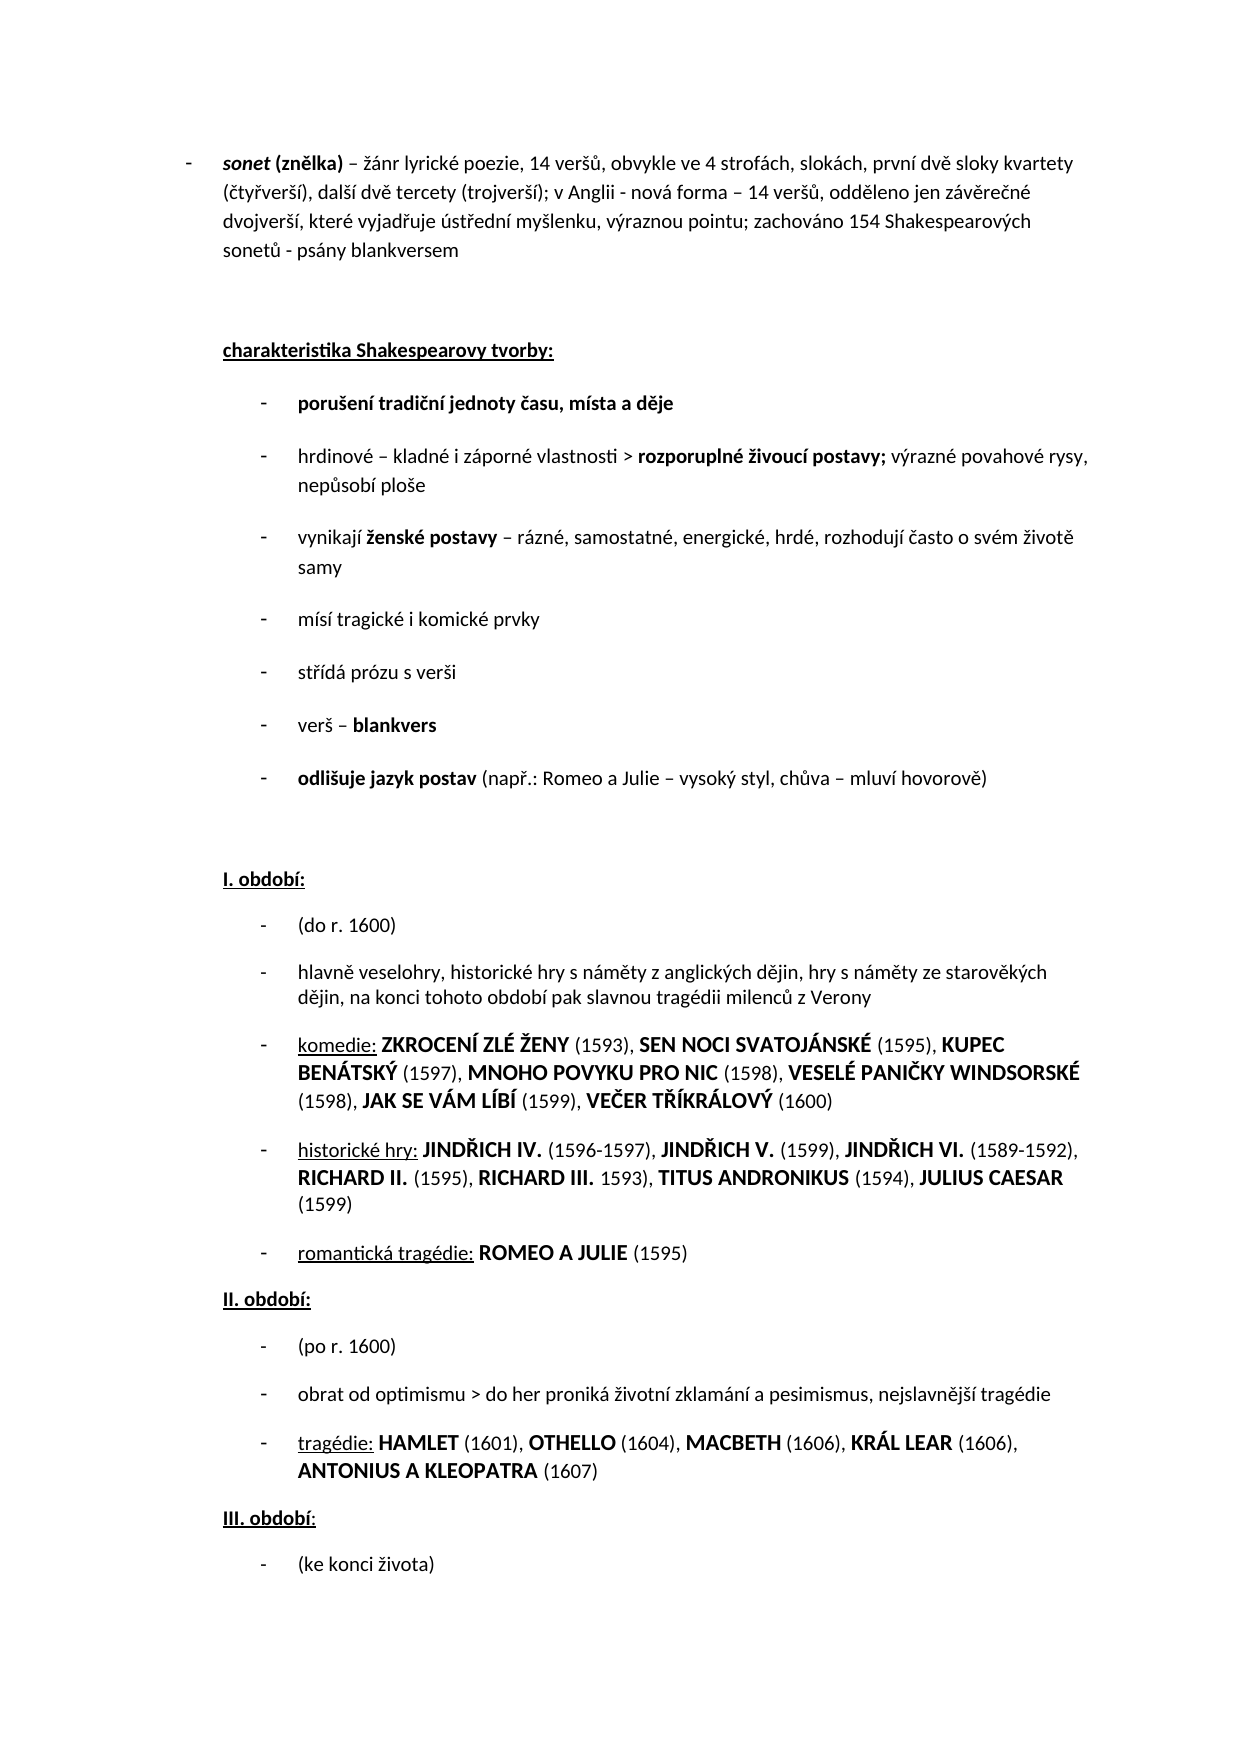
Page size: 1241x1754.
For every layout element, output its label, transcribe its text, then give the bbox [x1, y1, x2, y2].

list vynikají ženské postavy – rázné, samostatné, energické, hrdé, rozhodují často o svém životě samy [260, 522, 1093, 580]
text III. období: [223, 1505, 1093, 1530]
text II. období: [223, 1287, 1093, 1312]
list mísí tragické i komické prvky [260, 604, 1093, 632]
list romantická tragédie: ROMEO A JULIE (1595) [260, 1238, 1093, 1266]
list verš – blankvers [260, 710, 1093, 738]
list odlišuje jazyk postav (např.: Romeo a Julie – vysoký styl, chůva – mluví hovorově) [260, 763, 1093, 791]
list střídá prózu s verši [260, 657, 1093, 685]
list (ke konci života) [260, 1551, 1093, 1576]
text charakteristika Shakespearovy tvorby: [223, 338, 1093, 363]
text I. období: [223, 866, 1093, 892]
list tragédie: HAMLET (1601), OTHELLO (1604), MACBETH (1606), KRÁL LEAR (1606), ANTONIUS A KLEOPATRA (1607) [260, 1428, 1093, 1484]
list obrat od optimismu > do her proniká životní zklamání a pesimismus, nejslavnější tragédie [260, 1379, 1093, 1407]
list porušení tradiční jednoty času, místa a děje [260, 388, 1093, 416]
list sonet (znělka) – žánr lyrické poezie, 14 veršů, obvykle ve 4 strofách, slokách, první dvě sloky kvartety (čtyřverší), další dvě tercety (trojverší); v Anglii - nová forma – 14 veršů, odděleno jen závěrečné dvojverší, které vyjadřuje ústřední myšlenku, výraznou pointu; zachováno 154 Shakespearových sonetů - psány blankversem [185, 148, 1093, 263]
list hlavně veselohry, historické hry s náměty z anglických dějin, hry s náměty ze starověkých dějin, na konci tohoto období pak slavnou tragédii milenců z Verony [260, 959, 1093, 1010]
list historické hry: JINDŘICH IV. (1596-1597), JINDŘICH V. (1599), JINDŘICH VI. (1589-1592), RICHARD II. (1595), RICHARD III. 1593), TITUS ANDRONIKUS (1594), JULIUS CAESAR (1599) [260, 1135, 1093, 1217]
list komedie: ZKROCENÍ ZLÉ ŽENY (1593), SEN NOCI SVATOJÁNSKÉ (1595), KUPEC BENÁTSKÝ (1597), MNOHO POVYKU PRO NIC (1598), VESELÉ PANIČKY WINDSORSKÉ (1598), JAK SE VÁM LÍBÍ (1599), VEČER TŘÍKRÁLOVÝ (1600) [260, 1031, 1093, 1114]
list hrdinové – kladné i záporné vlastnosti > rozporuplné živoucí postavy; výrazné povahové rysy, nepůsobí ploše [260, 441, 1093, 498]
list (po r. 1600) [260, 1333, 1093, 1358]
list (do r. 1600) [260, 913, 1093, 938]
